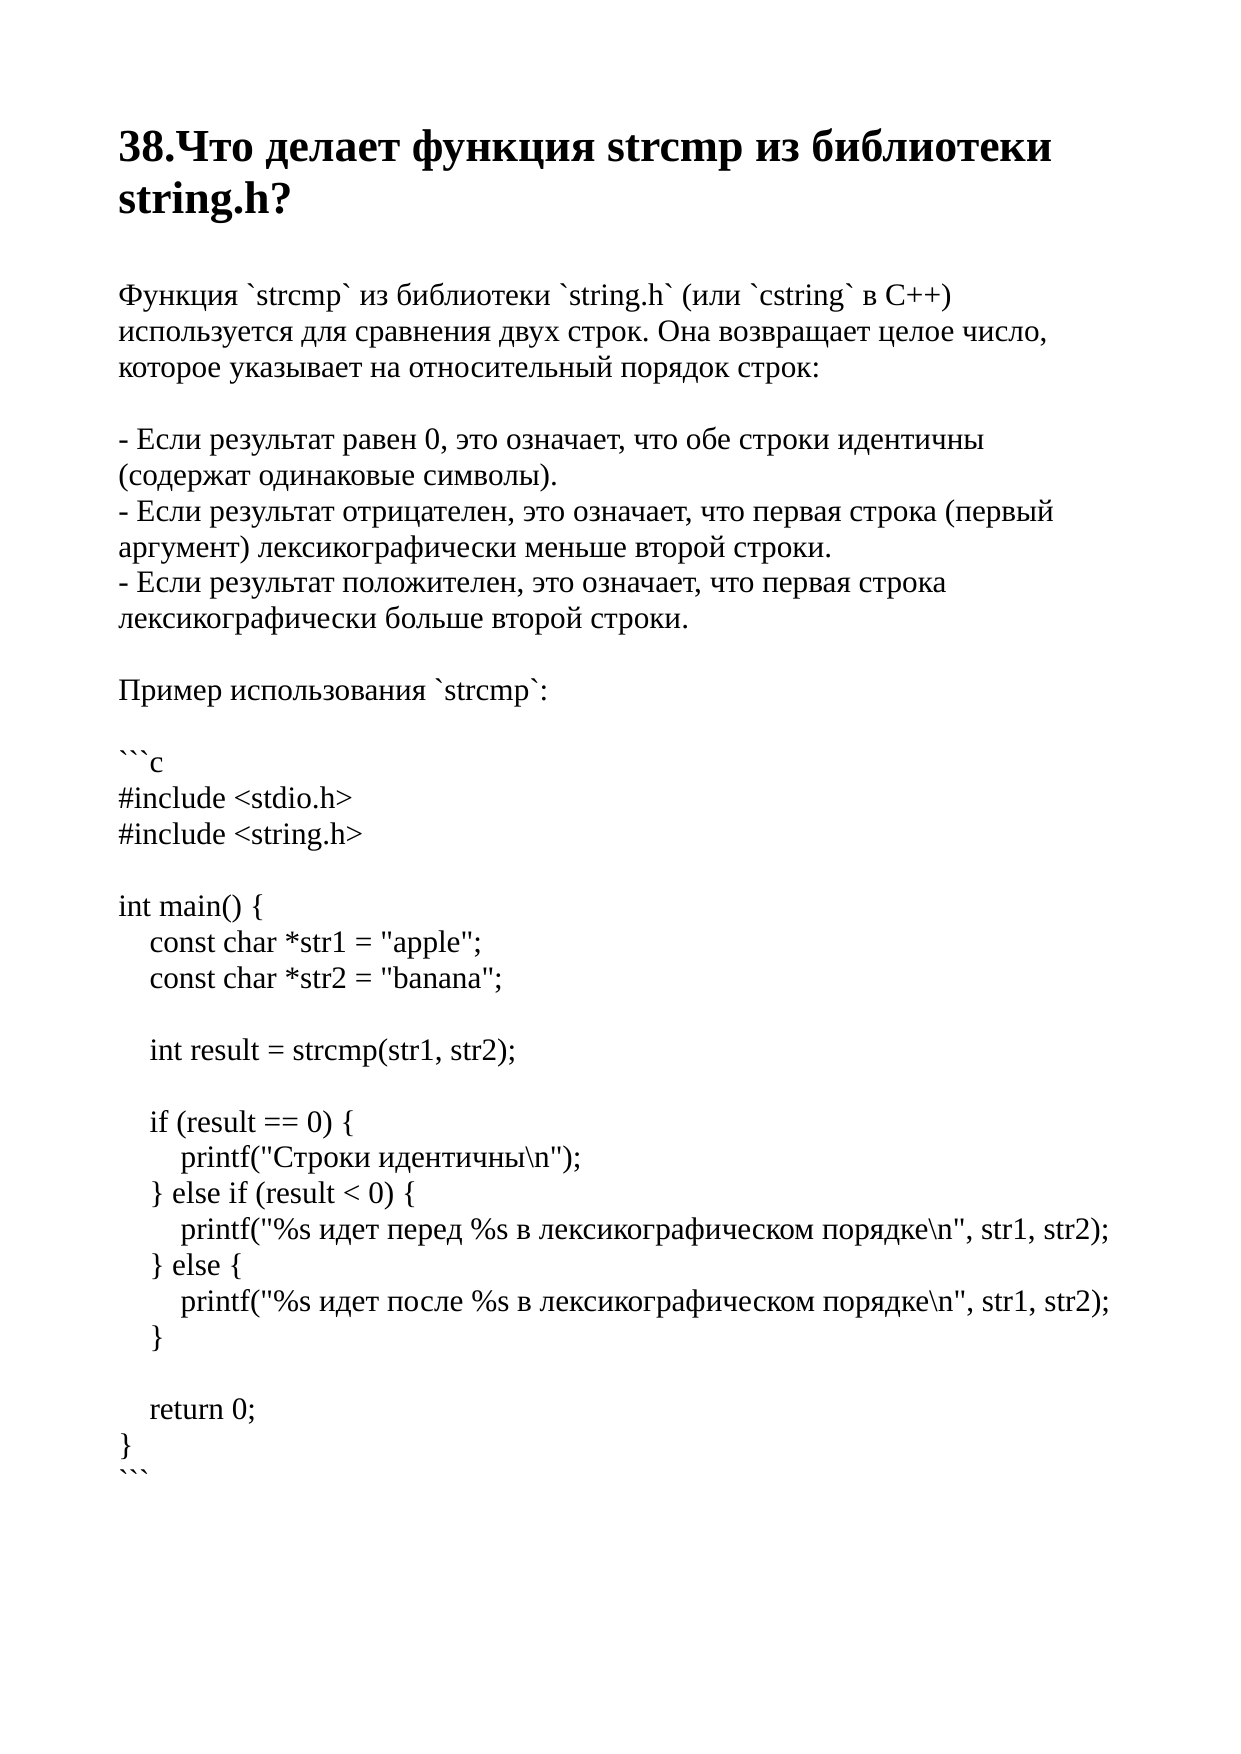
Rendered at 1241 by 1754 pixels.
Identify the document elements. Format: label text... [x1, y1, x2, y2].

text - Если результат равен 0, это означает, что обе строки идентичны (содержат одинаковые символы). [118, 420, 1122, 492]
text #include <string.h> [118, 815, 1122, 851]
text const char *str2 = "banana"; [118, 959, 1122, 995]
text Пример использования `strcmp`: [118, 672, 1122, 707]
text - Если результат положителен, это означает, что первая строка лексикографически больше второй строки. [118, 564, 1122, 636]
text const char *str1 = "apple"; [118, 923, 1122, 959]
text } [118, 1426, 1122, 1462]
text #include <stdio.h> [118, 779, 1122, 815]
text } else { [118, 1247, 1122, 1282]
text 38.Что делает функция strcmp из библиотеки string.h? [118, 118, 1122, 223]
text - Если результат отрицателен, это означает, что первая строка (первый аргумент) лексикографически меньше второй строки. [118, 492, 1122, 564]
text int result = strcmp(str1, str2); [118, 1031, 1122, 1067]
text if (result == 0) { [118, 1103, 1122, 1139]
text Функция `strcmp` из библиотеки `string.h` (или `cstring` в C++) используется для сравнения двух строк. Она возвращает целое число, которое указывает на относительный порядок строк: [118, 276, 1122, 384]
text printf("Строки идентичны\n"); [118, 1139, 1122, 1175]
text } else if (result < 0) { [118, 1175, 1122, 1211]
text return 0; [118, 1390, 1122, 1426]
text } [118, 1318, 1122, 1354]
text ``` [118, 1462, 1122, 1498]
text printf("%s идет перед %s в лексикографическом порядке\n", str1, str2); [118, 1211, 1122, 1247]
text ```c [118, 743, 1122, 779]
text printf("%s идет после %s в лексикографическом порядке\n", str1, str2); [118, 1282, 1122, 1318]
text int main() { [118, 887, 1122, 923]
